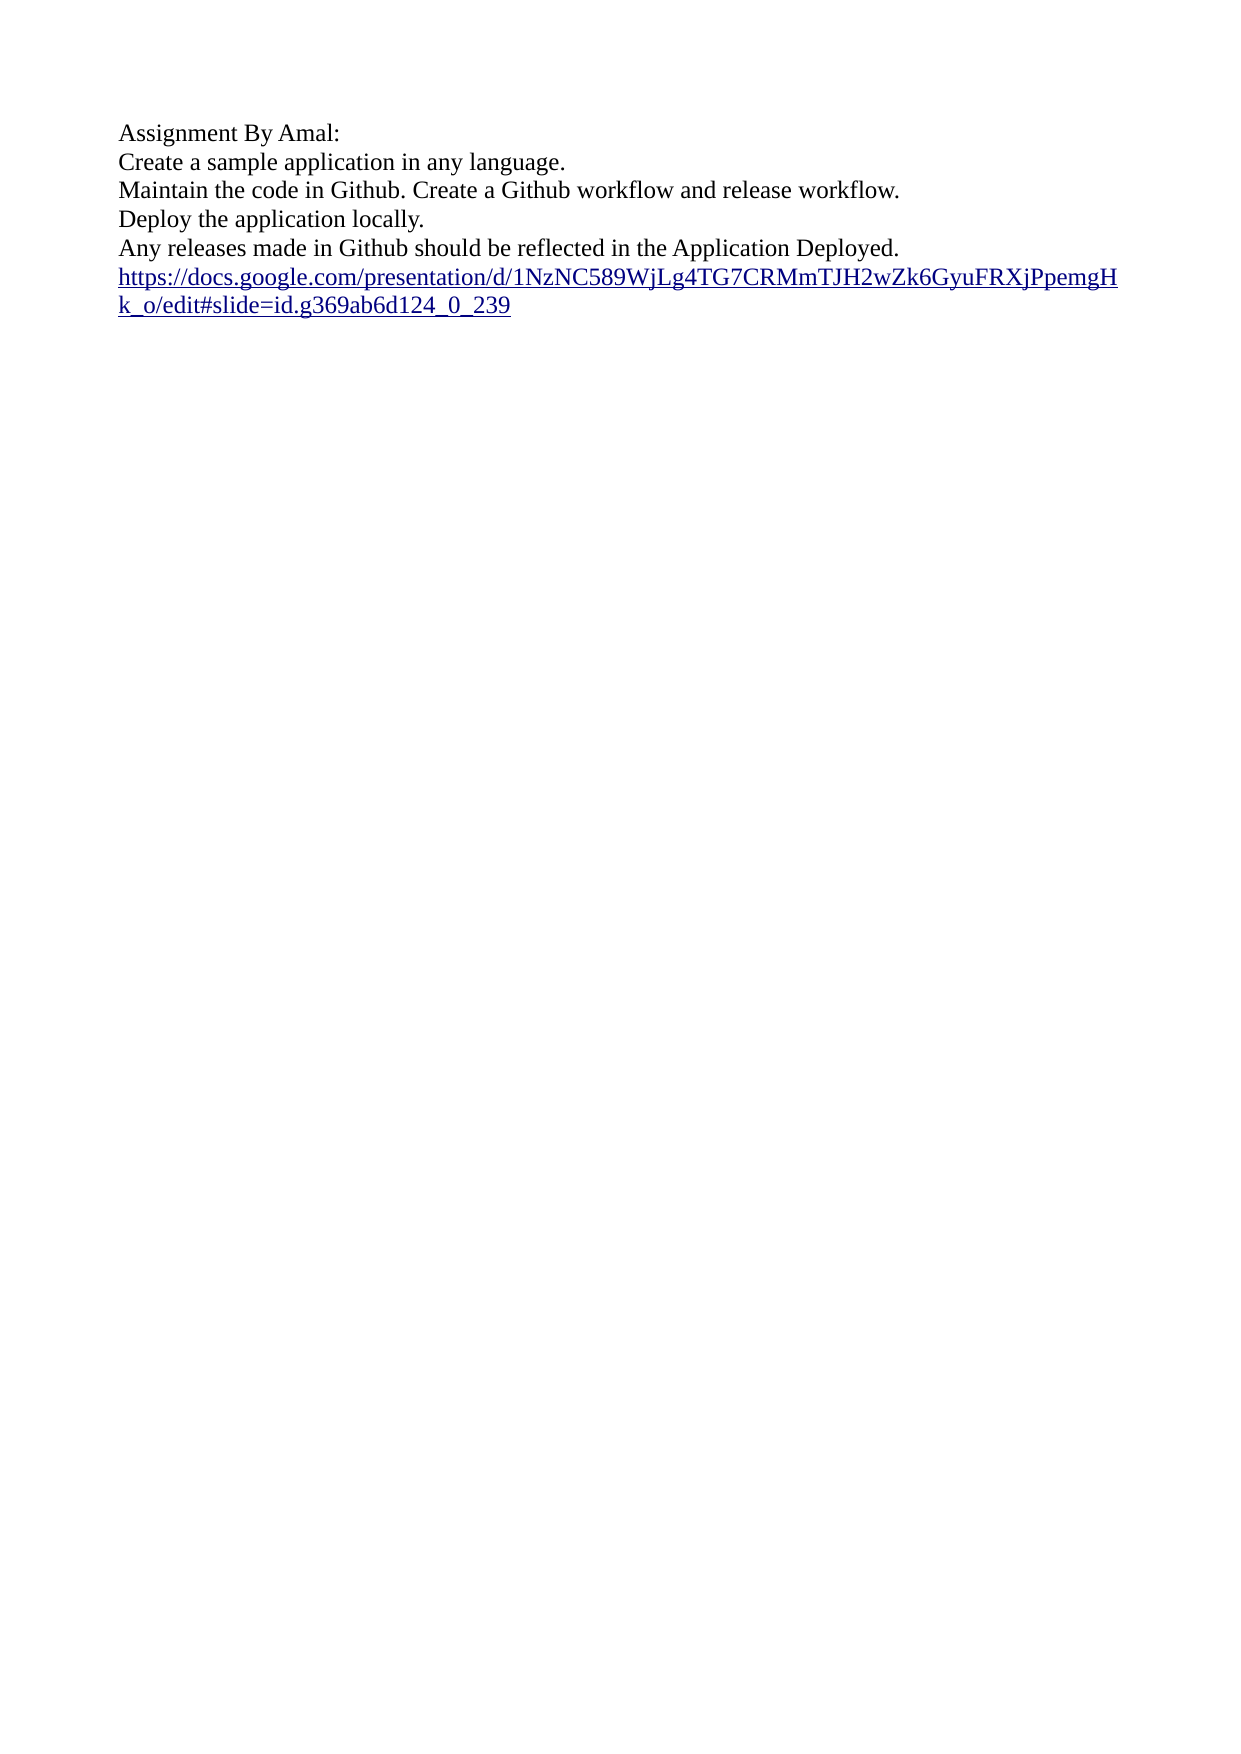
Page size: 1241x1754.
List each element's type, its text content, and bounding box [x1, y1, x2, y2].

text Assignment By Amal: Create a sample application in any language. Maintain the code in Github. Create a Github workflow and release workflow. Deploy the application locally. Any releases made in Github should be reflected in the Application Deployed. https://docs.google.com/presentation/d/1NzNC589WjLg4TG7CRMmTJH2wZk6GyuFRXjPpemgHk_o/edit#slide=id.g369ab6d124_0_239 [118, 118, 1122, 319]
